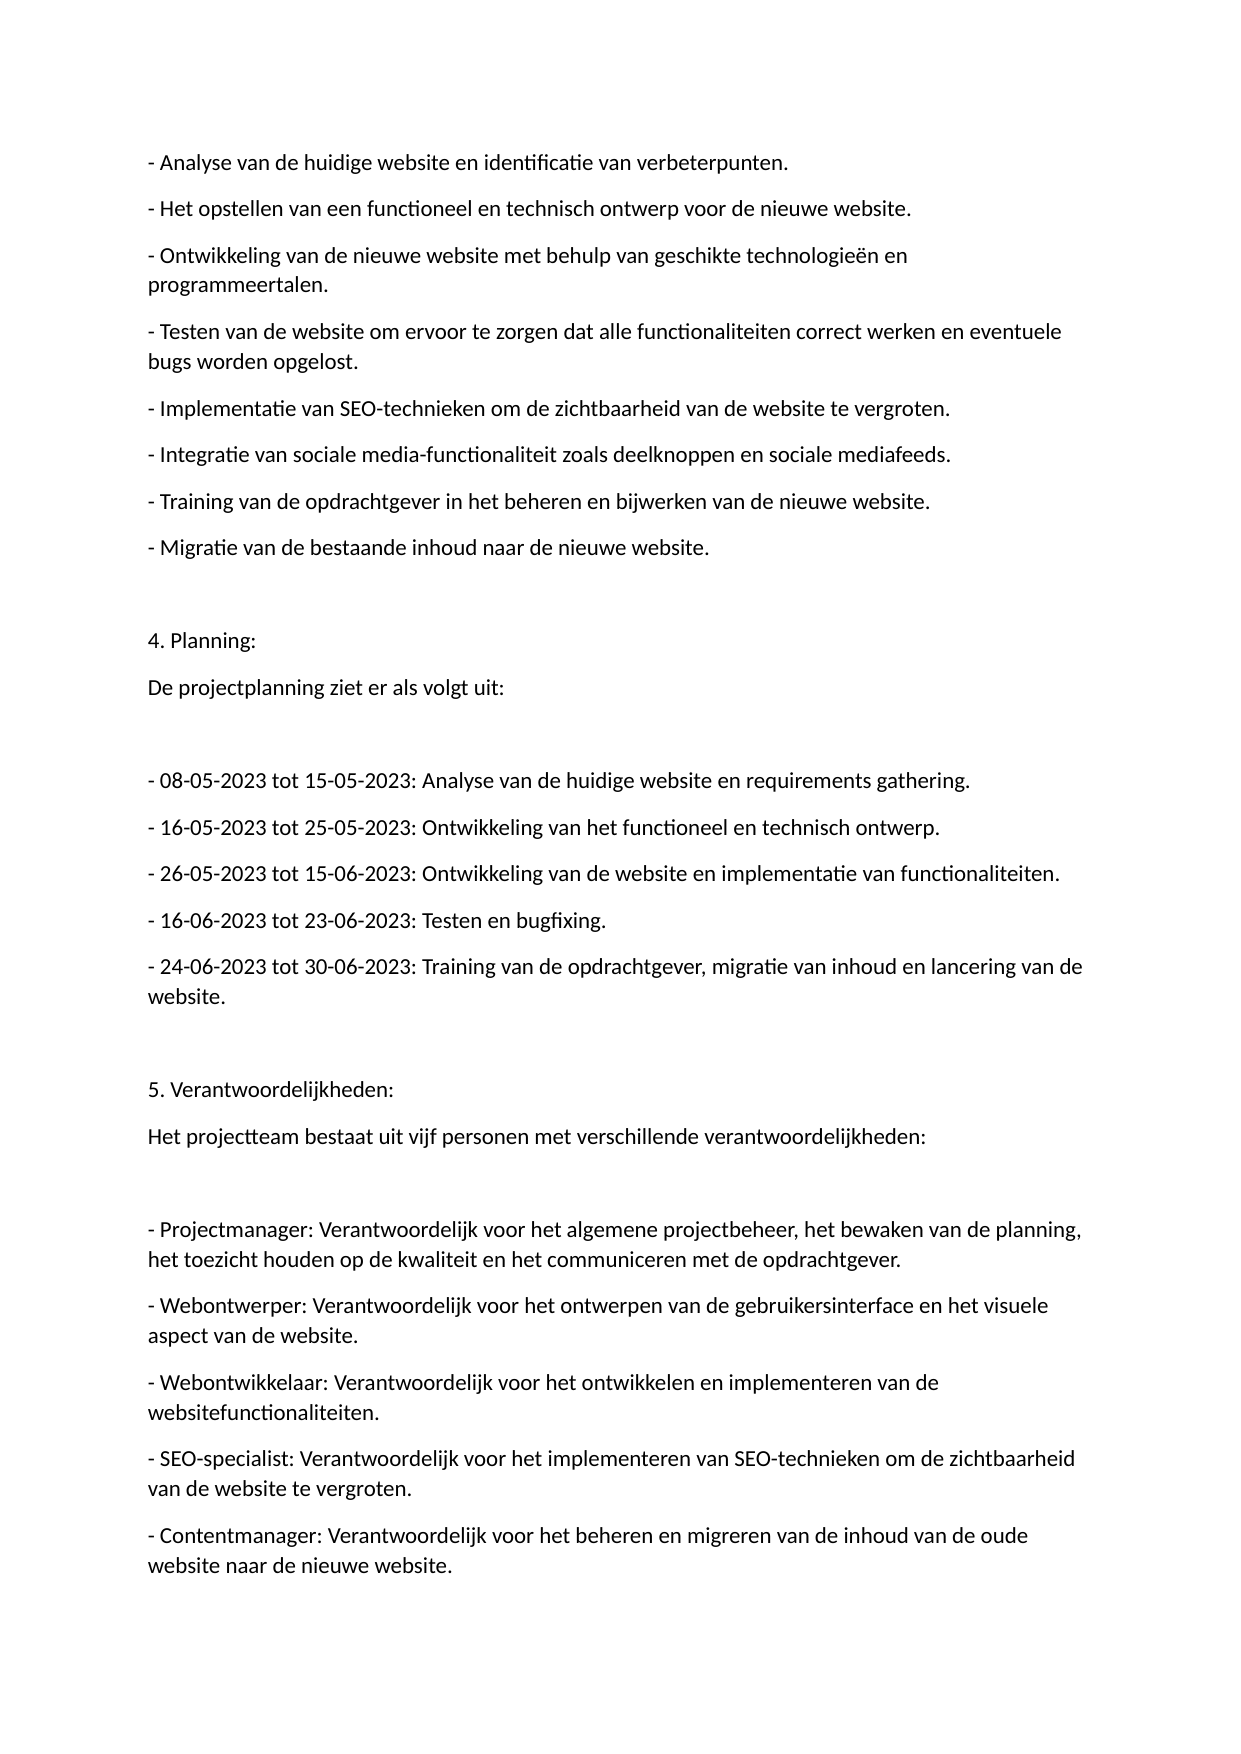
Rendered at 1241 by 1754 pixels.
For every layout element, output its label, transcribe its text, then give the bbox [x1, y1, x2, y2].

text Het projectteam bestaat uit vijf personen met verschillende verantwoordelijkheden: [148, 1122, 1093, 1150]
text - 26-05-2023 tot 15-06-2023: Ontwikkeling van de website en implementatie van functionaliteiten. [148, 859, 1093, 887]
text - Ontwikkeling van de nieuwe website met behulp van geschikte technologieën en programmeertalen. [148, 241, 1093, 299]
text - 08-05-2023 tot 15-05-2023: Analyse van de huidige website en requirements gathering. [148, 766, 1093, 794]
text - 16-05-2023 tot 25-05-2023: Ontwikkeling van het functioneel en technisch ontwerp. [148, 813, 1093, 841]
text - 24-06-2023 tot 30-06-2023: Training van de opdrachtgever, migratie van inhoud en lancering van de website. [148, 952, 1093, 1010]
text - Het opstellen van een functioneel en technisch ontwerp voor de nieuwe website. [148, 194, 1093, 222]
text 4. Planning: [148, 626, 1093, 654]
text - Projectmanager: Verantwoordelijk voor het algemene projectbeheer, het bewaken van de planning, het toezicht houden op de kwaliteit en het communiceren met de opdrachtgever. [148, 1215, 1093, 1273]
text - Webontwerper: Verantwoordelijk voor het ontwerpen van de gebruikersinterface en het visuele aspect van de website. [148, 1292, 1093, 1349]
text 5. Verantwoordelijkheden: [148, 1075, 1093, 1103]
text - Contentmanager: Verantwoordelijk voor het beheren en migreren van de inhoud van de oude website naar de nieuwe website. [148, 1521, 1093, 1579]
text - 16-06-2023 tot 23-06-2023: Testen en bugfixing. [148, 906, 1093, 934]
text - Testen van de website om ervoor te zorgen dat alle functionaliteiten correct werken en eventuele bugs worden opgelost. [148, 317, 1093, 375]
text - Integratie van sociale media-functionaliteit zoals deelknoppen en sociale mediafeeds. [148, 440, 1093, 468]
text - Training van de opdrachtgever in het beheren en bijwerken van de nieuwe website. [148, 487, 1093, 515]
text - Analyse van de huidige website en identificatie van verbeterpunten. [148, 148, 1093, 176]
text De projectplanning ziet er als volgt uit: [148, 673, 1093, 701]
text - SEO-specialist: Verantwoordelijk voor het implementeren van SEO-technieken om de zichtbaarheid van de website te vergroten. [148, 1444, 1093, 1502]
text - Implementatie van SEO-technieken om de zichtbaarheid van de website te vergroten. [148, 394, 1093, 422]
text - Webontwikkelaar: Verantwoordelijk voor het ontwikkelen en implementeren van de websitefunctionaliteiten. [148, 1368, 1093, 1426]
text - Migratie van de bestaande inhoud naar de nieuwe website. [148, 533, 1093, 561]
